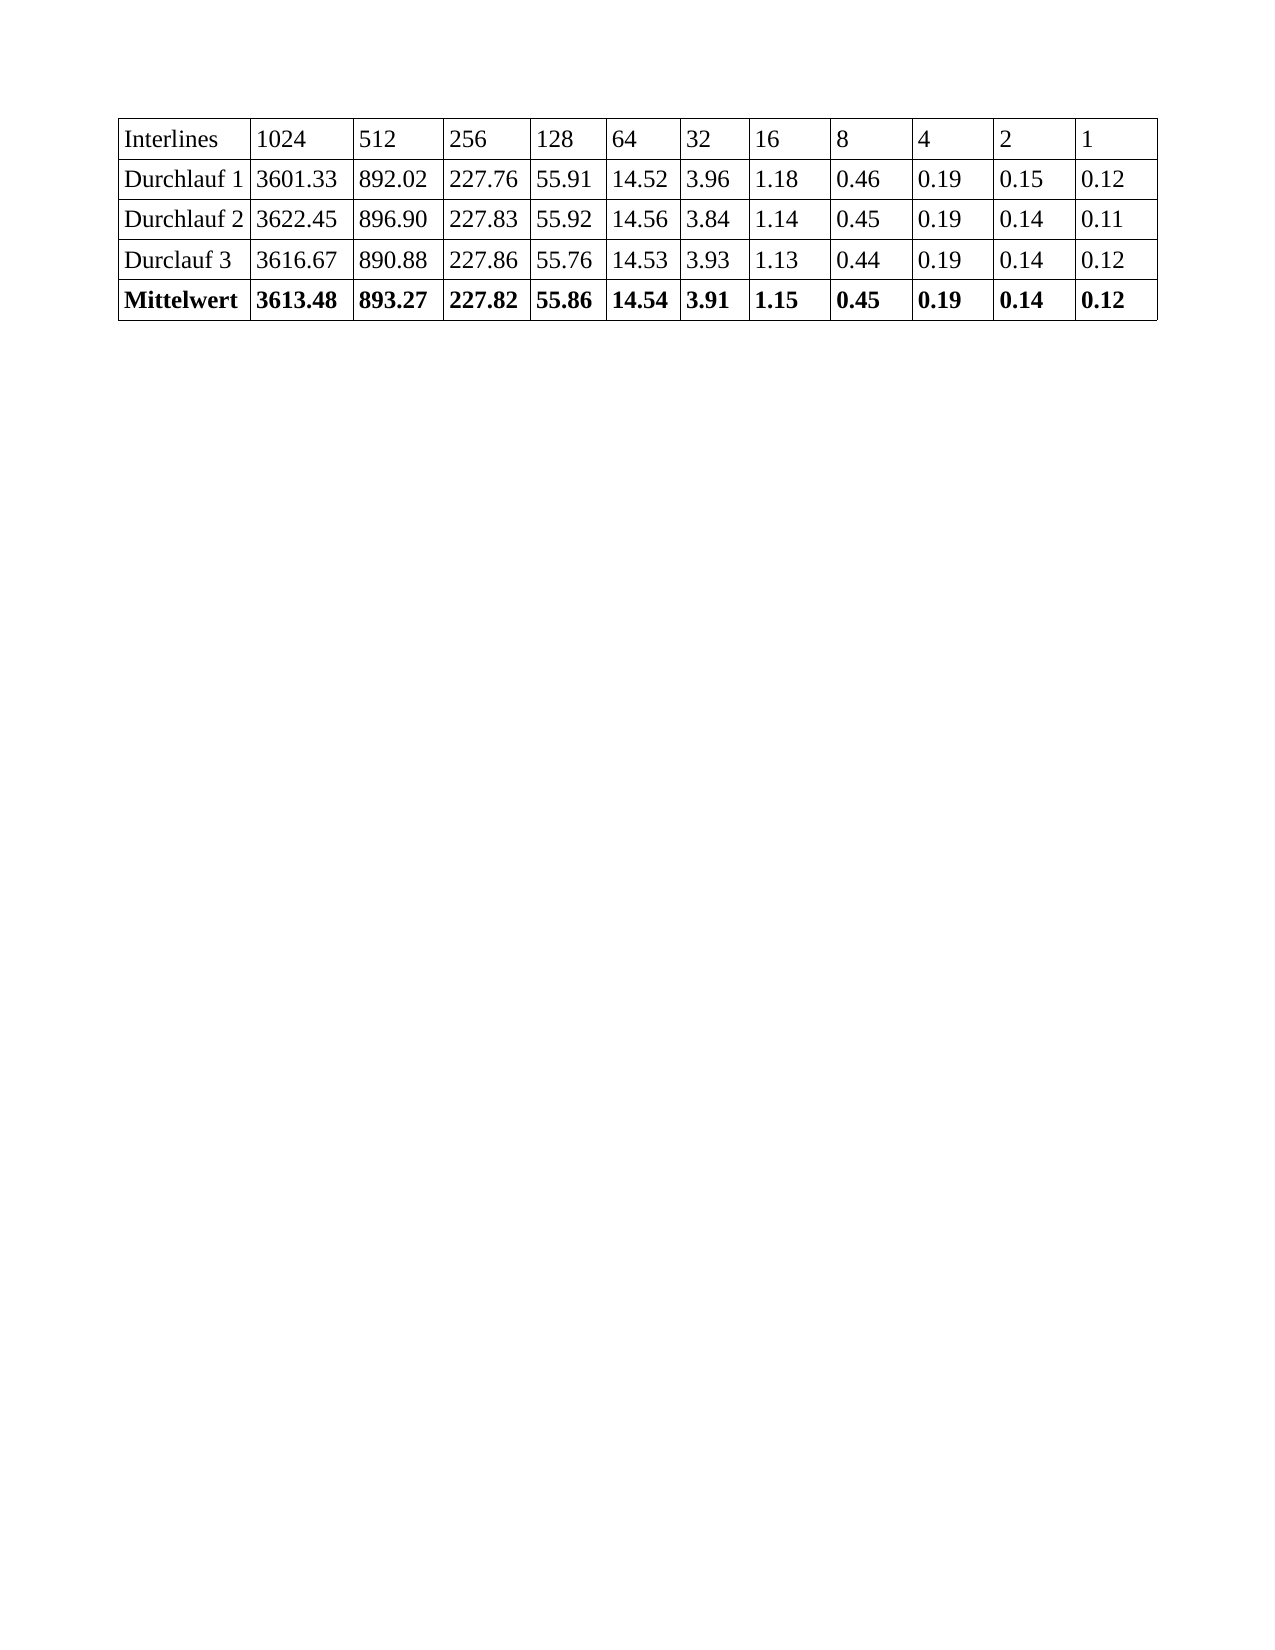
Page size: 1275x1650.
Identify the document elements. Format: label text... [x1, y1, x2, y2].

table_cell 55.86 [531, 280, 606, 320]
table_cell 3616.67 [251, 240, 353, 279]
table_header 8 [831, 119, 912, 158]
table_cell 3.93 [681, 240, 749, 279]
table_cell 0.12 [1076, 280, 1157, 320]
table_header 2 [994, 119, 1075, 158]
table_cell 890.88 [354, 240, 443, 279]
table_cell 55.92 [531, 200, 606, 239]
table_header 256 [444, 119, 530, 158]
table_header 1024 [251, 119, 353, 158]
table_header 512 [354, 119, 443, 158]
table_header 16 [750, 119, 830, 158]
table_cell 0.11 [1076, 200, 1157, 239]
table_cell 893.27 [354, 280, 443, 320]
table_cell 0.45 [831, 200, 912, 239]
table_cell 14.56 [607, 200, 680, 239]
table_cell 0.19 [913, 240, 993, 279]
table_header 4 [913, 119, 993, 158]
table_header 1 [1076, 119, 1157, 158]
table_cell 3622.45 [251, 200, 353, 239]
table_header 128 [531, 119, 606, 158]
table_cell 0.12 [1076, 240, 1157, 279]
table_cell 14.52 [607, 160, 680, 199]
table_cell 0.14 [994, 280, 1075, 320]
table_cell 227.76 [444, 160, 530, 199]
table_cell 1.14 [750, 200, 830, 239]
table_cell 14.53 [607, 240, 680, 279]
table_cell 1.15 [750, 280, 830, 320]
table_cell 0.14 [994, 200, 1075, 239]
table_header 64 [607, 119, 680, 158]
table_cell 896.90 [354, 200, 443, 239]
table_cell 0.19 [913, 160, 993, 199]
table_cell 3.96 [681, 160, 749, 199]
table_cell Mittelwert [119, 280, 250, 320]
table_cell 0.19 [913, 280, 993, 320]
table_cell 0.15 [994, 160, 1075, 199]
table_cell 1.18 [750, 160, 830, 199]
table_cell 0.14 [994, 240, 1075, 279]
table_header Interlines [119, 119, 250, 158]
table_cell 14.54 [607, 280, 680, 320]
table_cell 0.45 [831, 280, 912, 320]
table_cell 55.76 [531, 240, 606, 279]
table_cell Durchlauf 2 [119, 200, 250, 239]
table_cell Durclauf 3 [119, 240, 250, 279]
table_cell 227.82 [444, 280, 530, 320]
table_cell 0.46 [831, 160, 912, 199]
table_header 32 [681, 119, 749, 158]
table_cell 55.91 [531, 160, 606, 199]
table_cell 892.02 [354, 160, 443, 199]
table_cell Durchlauf 1 [119, 160, 250, 199]
table_cell 227.83 [444, 200, 530, 239]
table_cell 1.13 [750, 240, 830, 279]
table_cell 3601.33 [251, 160, 353, 199]
table_cell 227.86 [444, 240, 530, 279]
table_cell 3613,48 [251, 280, 353, 320]
table_cell 3.91 [681, 280, 749, 320]
table_cell 3.84 [681, 200, 749, 239]
table_cell 0.19 [913, 200, 993, 239]
table_cell 0.12 [1076, 160, 1157, 199]
table_cell 0.44 [831, 240, 912, 279]
